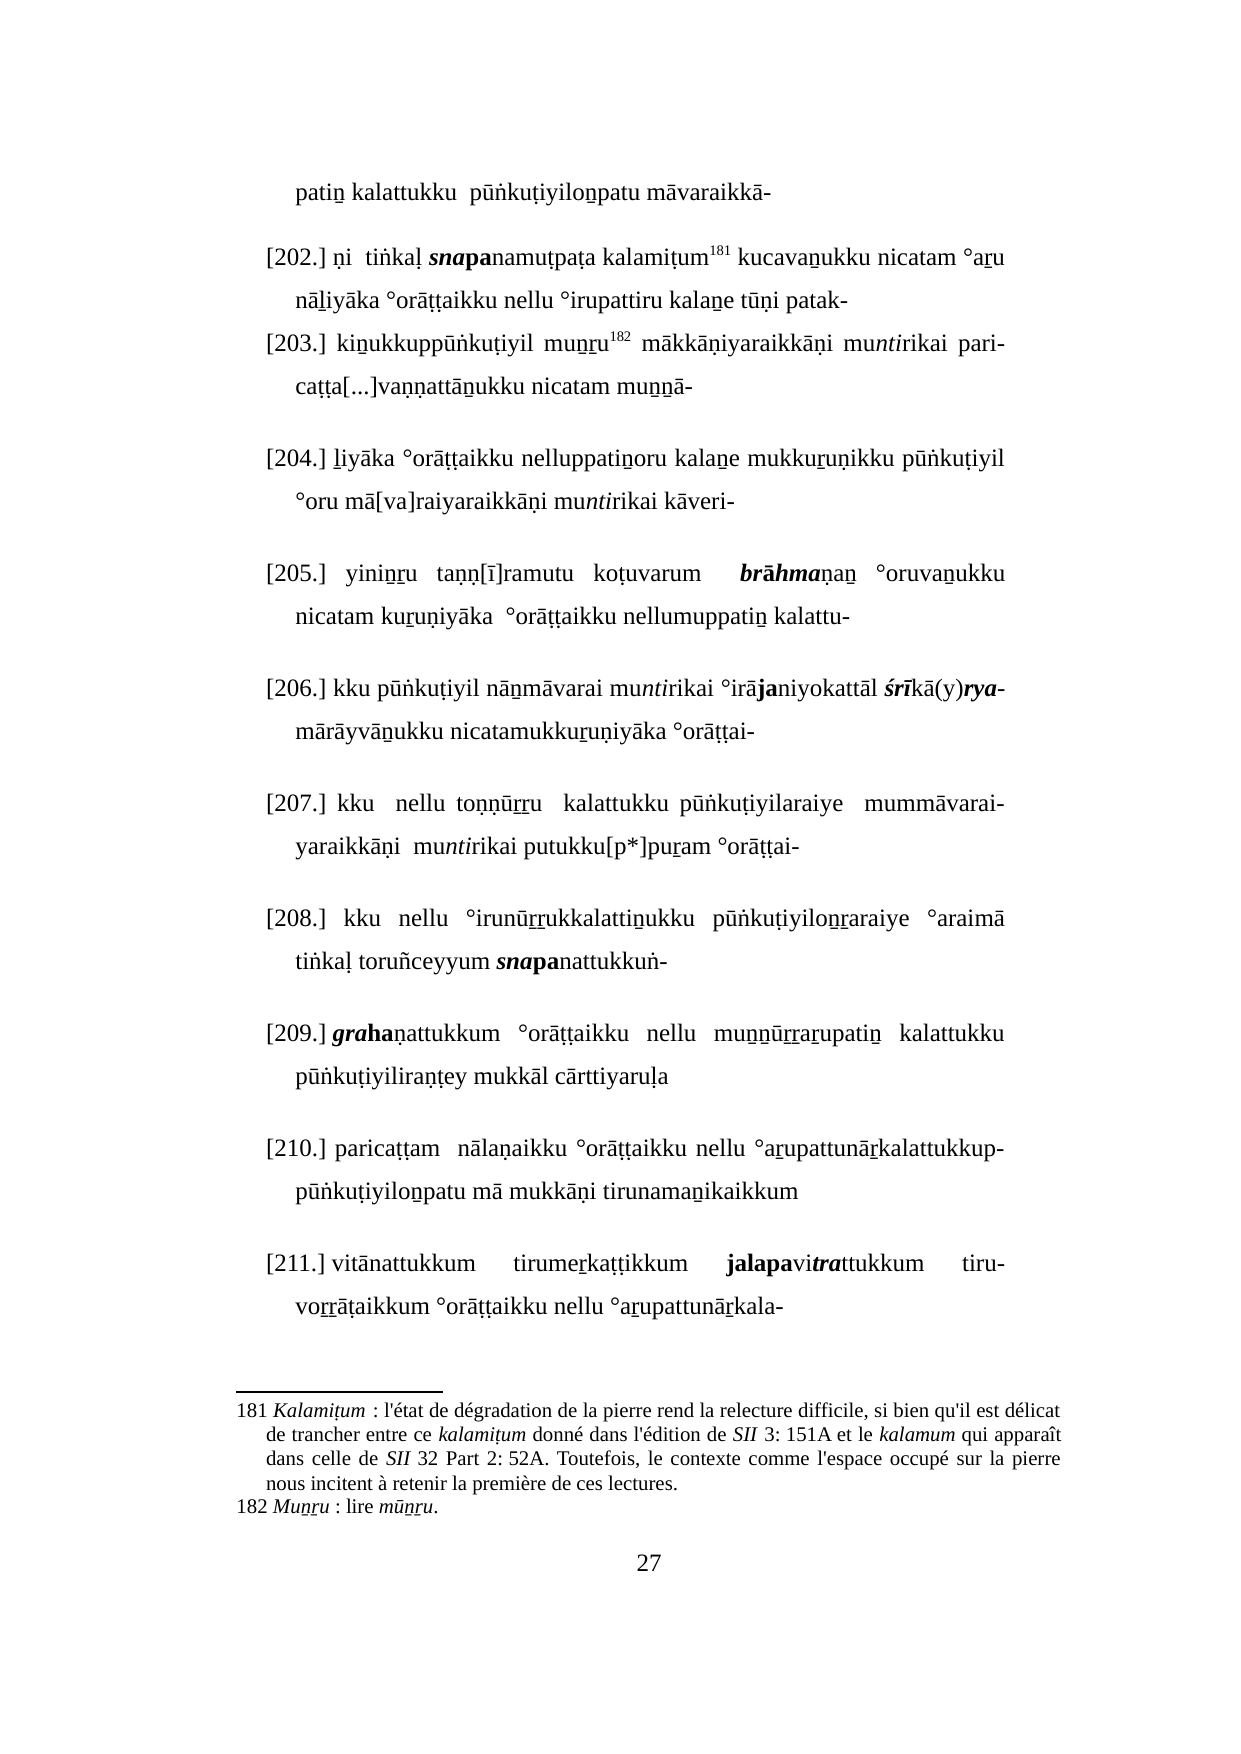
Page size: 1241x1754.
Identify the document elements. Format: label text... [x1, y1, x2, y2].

text [202.] ṇi tiṅkaḷ snapanamuṭpaṭa kalamiṭum kucavaṉukku nicatam °aṟu nāḻiyāka °orāṭṭaikku nellu °irupattiru kalaṉe tūṇi patak- [266, 242, 1005, 314]
text [203.] kiṉukkuppūṅkuṭiyil muṉṟu mākkāṇiyaraikkāṇi muntirikai pari-caṭṭa[...]vaṇṇattāṉukku nicatam muṉṉā- [266, 328, 1005, 400]
text [209.] grahaṇattukkum °orāṭṭaikku nellu muṉṉūṟṟaṟupatiṉ kalattukku pūṅkuṭiyiliraṇṭey mukkāl cārttiyaruḷa [266, 1018, 1005, 1090]
text Kalamiṭum : l'état de dégradation de la pierre rend la relecture difficile, si bien qu'il est délicat de trancher entre ce kalamiṭum donné dans l'édition de SII 3: 151A et le kalamum qui apparaît dans celle de SII 32 Part 2: 52A. Toutefois, le contexte comme l'espace occupé sur la pierre nous incitent à retenir la première de ces lectures. [236, 1398, 1061, 1494]
text patiṉ kalattukku pūṅkuṭiyiloṉpatu māvaraikkā- [266, 177, 1005, 206]
text [204.] ḻiyāka °orāṭṭaikku nelluppatiṉoru kalaṉe mukkuṟuṇikku pūṅkuṭiyil °oru mā[va]raiyaraikkāṇi muntirikai kāveri- [266, 443, 1005, 515]
text [208.] kku nellu °irunūṟṟukkalattiṉukku pūṅkuṭiyiloṉṟaraiye °araimā tiṅkaḷ toruñceyyum snapanattukkuṅ- [266, 903, 1005, 975]
text [207.] kku nellu toṇṇūṟṟu kalattukku pūṅkuṭiyilaraiye mummāvarai-yaraikkāṇi muntirikai putukku[p*]puṟam °orāṭṭai- [266, 788, 1005, 860]
text [211.] vitānattukkum tirumeṟkaṭṭikkum jalapavitrattukkum tiru-voṟṟāṭaikkum °orāṭṭaikku nellu °aṟupattunāṟkala- [266, 1248, 1005, 1320]
text [206.] kku pūṅkuṭiyil nāṉmāvarai muntirikai °irājaniyokattāl śrīkā(y)rya-mārāyvāṉukku nicatamukkuṟuṇiyāka °orāṭṭai- [266, 673, 1005, 745]
text [205.] yiniṉṟu taṇṇ[ī]ramutu koṭuvarum brāhmaṇaṉ °oruvaṉukku nicatam kuṟuṇiyāka °orāṭṭaikku nellumuppatiṉ kalattu- [266, 558, 1005, 630]
text [210.] paricaṭṭam nālaṇaikku °orāṭṭaikku nellu °aṟupattunāṟkalattukkup- pūṅkuṭiyiloṉpatu mā mukkāṇi tirunamaṉikaikkum [266, 1133, 1005, 1205]
text Muṉṟu : lire mūṉṟu. [236, 1494, 1061, 1518]
